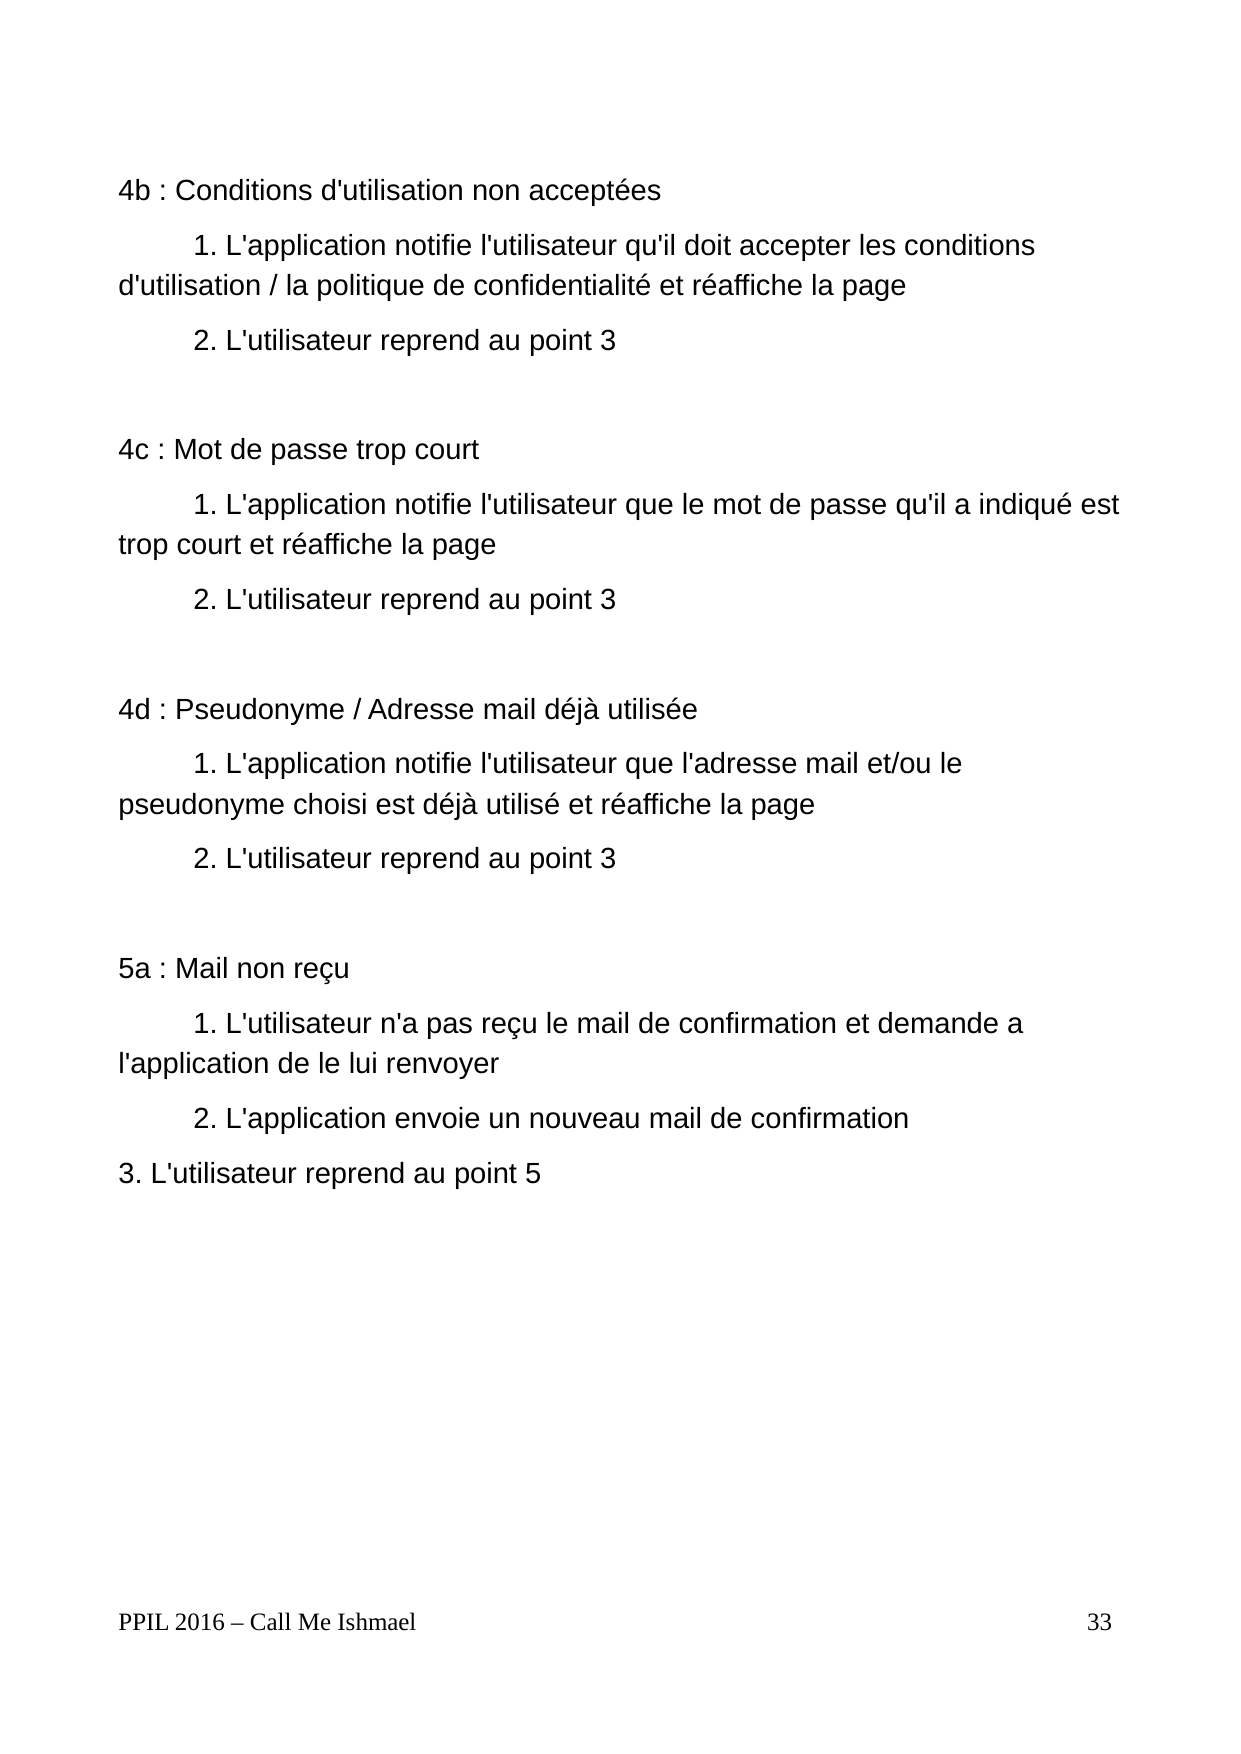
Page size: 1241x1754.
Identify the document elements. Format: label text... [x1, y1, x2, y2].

text 4c : Mot de passe trop court [118, 432, 1122, 466]
text 1. L'utilisateur n'a pas reçu le mail de confirmation et demande a l'application de le lui renvoyer [118, 1006, 1122, 1079]
text 1. L'application notifie l'utilisateur que le mot de passe qu'il a indiqué est trop court et réaffiche la page [118, 487, 1122, 561]
text 2. L'utilisateur reprend au point 3 [118, 841, 1122, 875]
text 4b : Conditions d'utilisation non acceptées [118, 173, 1122, 206]
text 4d : Pseudonyme / Adresse mail déjà utilisée [118, 692, 1122, 725]
text 2. L'utilisateur reprend au point 3 [118, 323, 1122, 356]
text 1. L'application notifie l'utilisateur que l'adresse mail et/ou le pseudonyme choisi est déjà utilisé et réaffiche la page [118, 746, 1122, 820]
text 3. L'utilisateur reprend au point 5 [118, 1156, 1122, 1189]
text 2. L'utilisateur reprend au point 3 [118, 582, 1122, 616]
text 5a : Mail non reçu [118, 951, 1122, 984]
text 1. L'application notifie l'utilisateur qu'il doit accepter les conditions d'utilisation / la politique de confidentialité et réaffiche la page [118, 228, 1122, 301]
text 2. L'application envoie un nouveau mail de confirmation [118, 1101, 1122, 1134]
